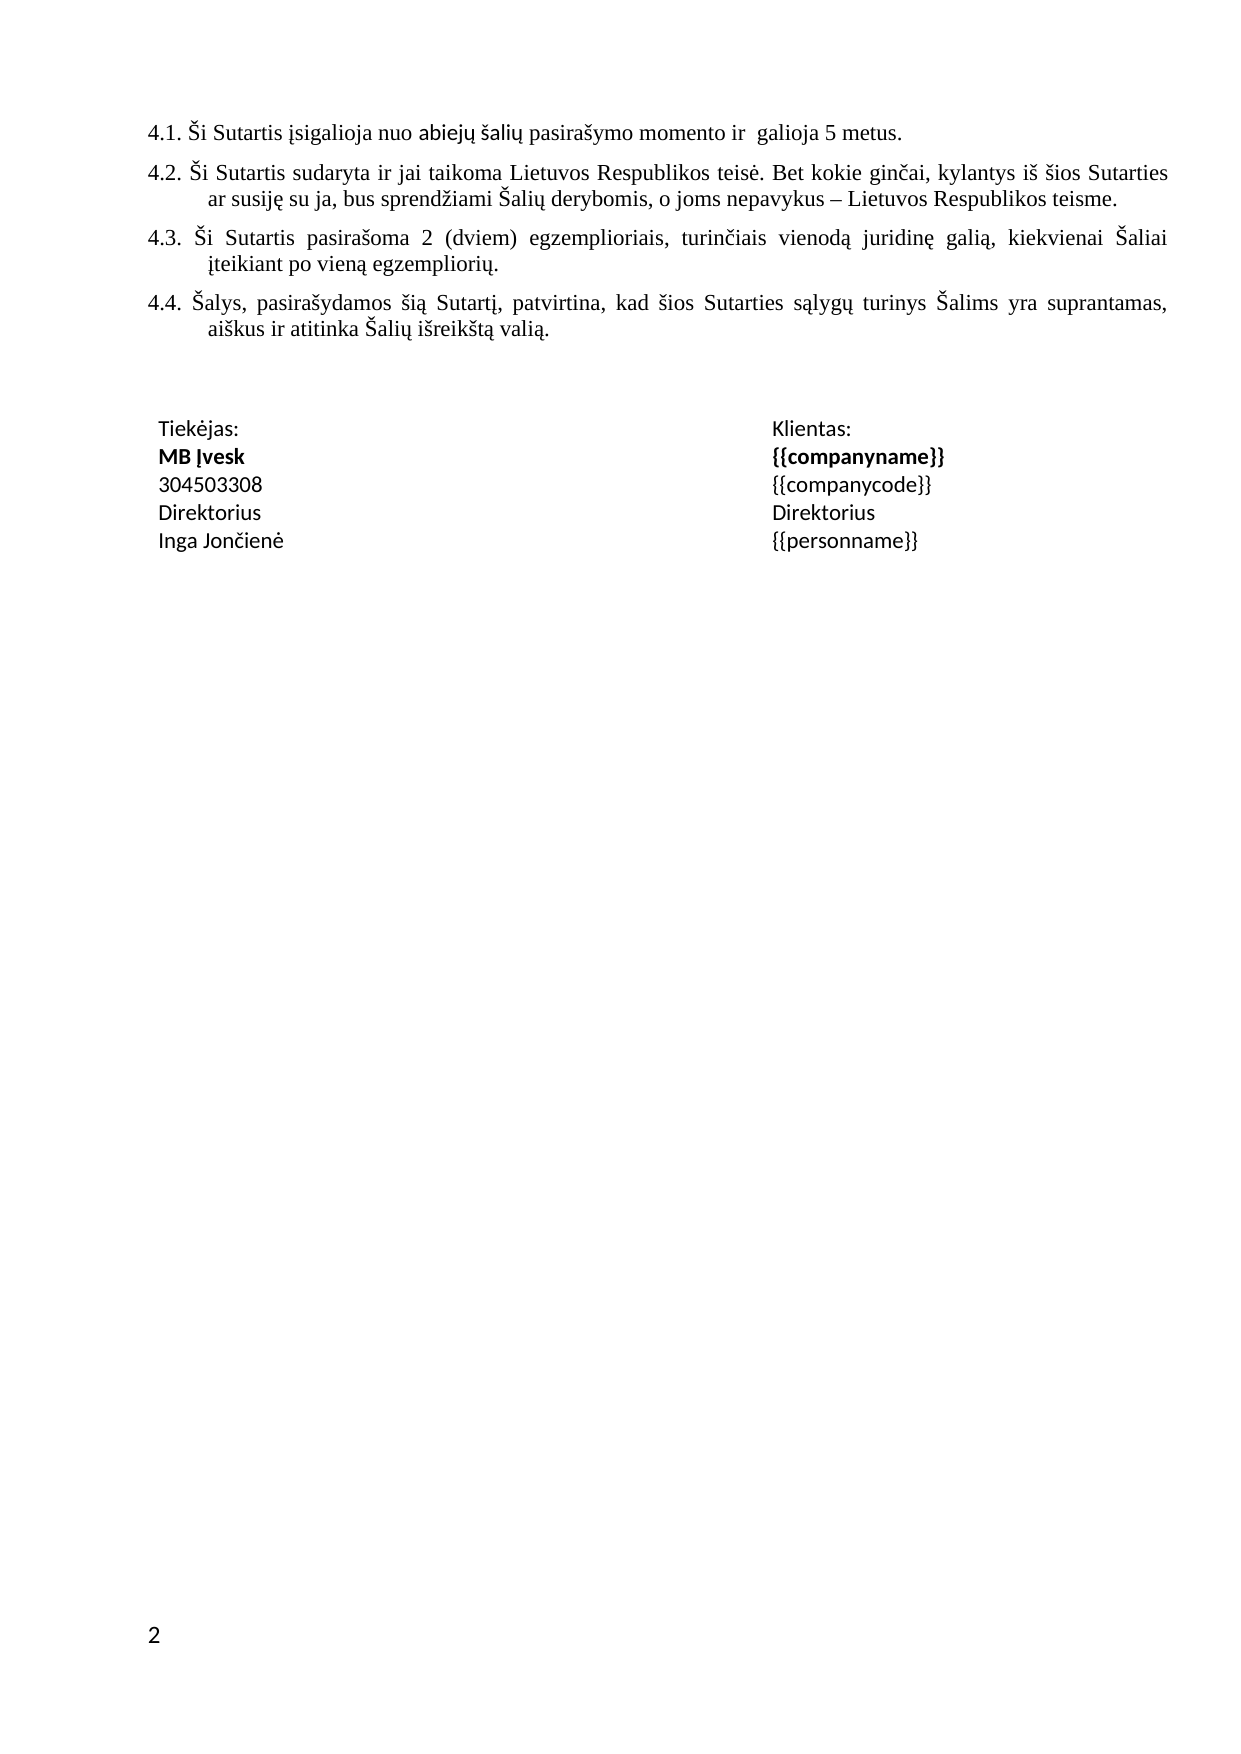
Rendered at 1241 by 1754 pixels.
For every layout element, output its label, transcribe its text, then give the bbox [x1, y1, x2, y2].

text 4.3. Ši Sutartis pasirašoma 2 (dviem) egzemplioriais, turinčiais vienodą juridinę galią, kiekvienai Šaliai įteikiant po vieną egzempliorių. [148, 224, 1169, 277]
text 4.1. Ši Sutartis įsigalioja nuo abiejų šalių pasirašymo momento ir galioja 5 metus. [148, 118, 1169, 146]
text 4.4. Šalys, pasirašydamos šią Sutartį, patvirtina, kad šios Sutarties sąlygų turinys Šalims yra suprantamas, aiškus ir atitinka Šalių išreikštą valią. [148, 289, 1169, 342]
table_header Klientas: {{companyname}} {{companycode}} Direktorius {{personname}} [762, 404, 1123, 565]
text 4.2. Ši Sutartis sudaryta ir jai taikoma Lietuvos Respublikos teisė. Bet kokie ginčai, kylantys iš šios Sutarties ar susiję su ja, bus sprendžiami Šalių derybomis, o joms nepavykus – Lietuvos Respublikos teisme. [148, 159, 1169, 211]
table_header Tiekėjas: MB Įvesk 304503308 Direktorius Inga Jončienė [148, 404, 762, 565]
